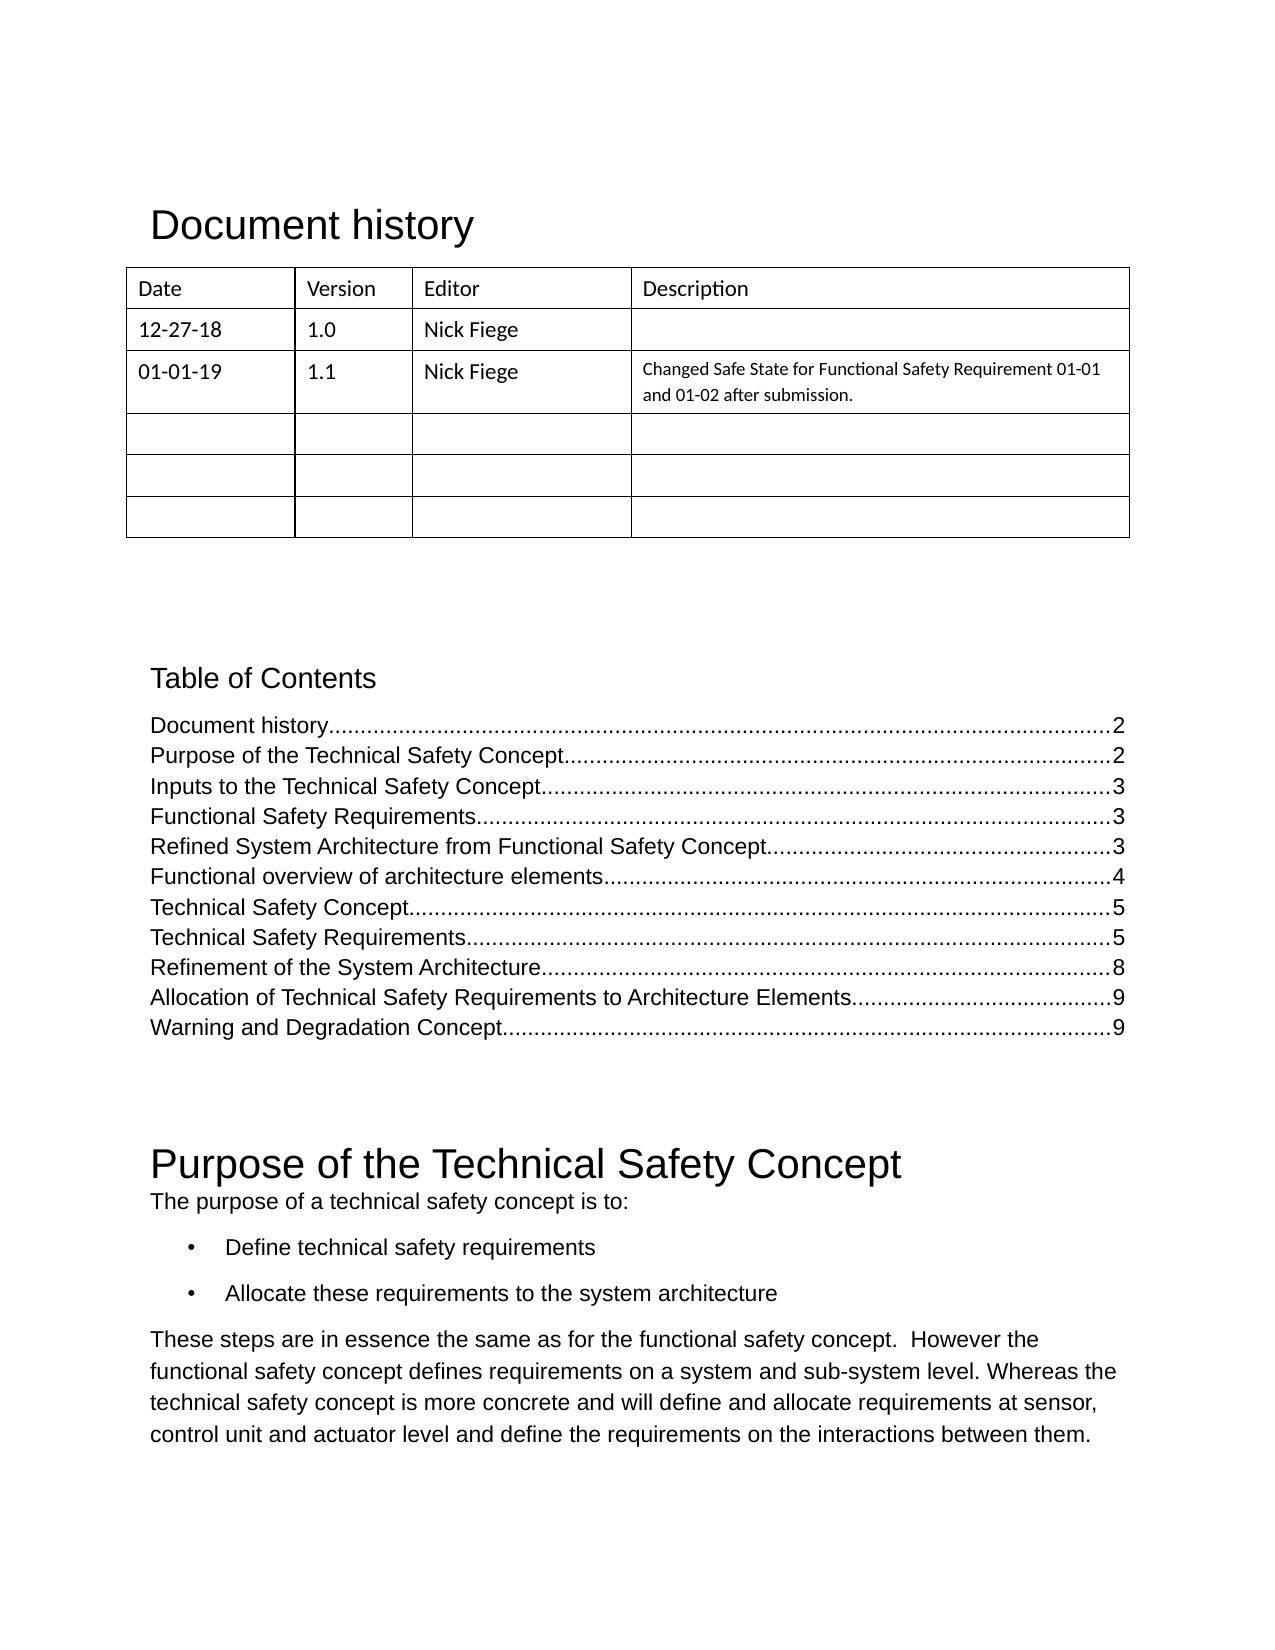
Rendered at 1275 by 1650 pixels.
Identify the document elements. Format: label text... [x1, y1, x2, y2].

text These steps are in essence the same as for the functional safety concept. However the functional safety concept defines requirements on a system and sub-system level. Whereas the technical safety concept is more concrete and will define and allocate requirements at sensor, control unit and actuator level and define the requirements on the interactions between them. [150, 1326, 1125, 1447]
table_cell Nick Fiege [413, 309, 631, 350]
table_cell 01-01-19 [127, 351, 294, 413]
table_cell [296, 414, 412, 454]
table_header Description [632, 268, 1129, 308]
text Refined System Architecture from Functional Safety Concept 3 [150, 833, 1125, 859]
text The purpose of a technical safety concept is to: [150, 1188, 1125, 1214]
table_cell [632, 455, 1129, 496]
table_cell [413, 497, 631, 537]
list Allocate these requirements to the system architecture [187, 1280, 1125, 1306]
subtitle Table of Contents [150, 661, 1125, 695]
text Technical Safety Concept 5 [150, 893, 1125, 920]
table_cell [632, 414, 1129, 454]
table_cell [632, 497, 1129, 537]
text Technical Safety Requirements 5 [150, 924, 1125, 950]
table_header Editor [413, 268, 631, 308]
text Functional Safety Requirements 3 [150, 803, 1125, 829]
table_cell 1.1 [296, 351, 412, 413]
table_cell [127, 455, 294, 496]
table_cell [296, 497, 412, 537]
table_cell [127, 497, 294, 537]
text Document history 2 [150, 712, 1125, 739]
table_cell [632, 309, 1129, 350]
subtitle Purpose of the Technical Safety Concept [150, 1140, 1125, 1188]
table_cell [296, 455, 412, 496]
text Allocation of Technical Safety Requirements to Architecture Elements 9 [150, 984, 1125, 1011]
table_cell Nick Fiege [413, 351, 631, 413]
text Inputs to the Technical Safety Concept 3 [150, 773, 1125, 799]
table_cell [127, 414, 294, 454]
table_cell [413, 455, 631, 496]
table_cell Changed Safe State for Functional Safety Requirement 01-01 and 01-02 after submission. [632, 351, 1129, 413]
text Refinement of the System Architecture 8 [150, 954, 1125, 980]
table_header Version [296, 268, 412, 308]
table_cell 1.0 [296, 309, 412, 350]
table_cell [413, 414, 631, 454]
list Define technical safety requirements [187, 1234, 1125, 1260]
text Functional overview of architecture elements 4 [150, 863, 1125, 890]
text Warning and Degradation Concept 9 [150, 1014, 1125, 1041]
table_header Date [127, 268, 294, 308]
text Purpose of the Technical Safety Concept 2 [150, 742, 1125, 769]
subtitle Document history [150, 200, 1125, 248]
table_cell 12-27-18 [127, 309, 294, 350]
